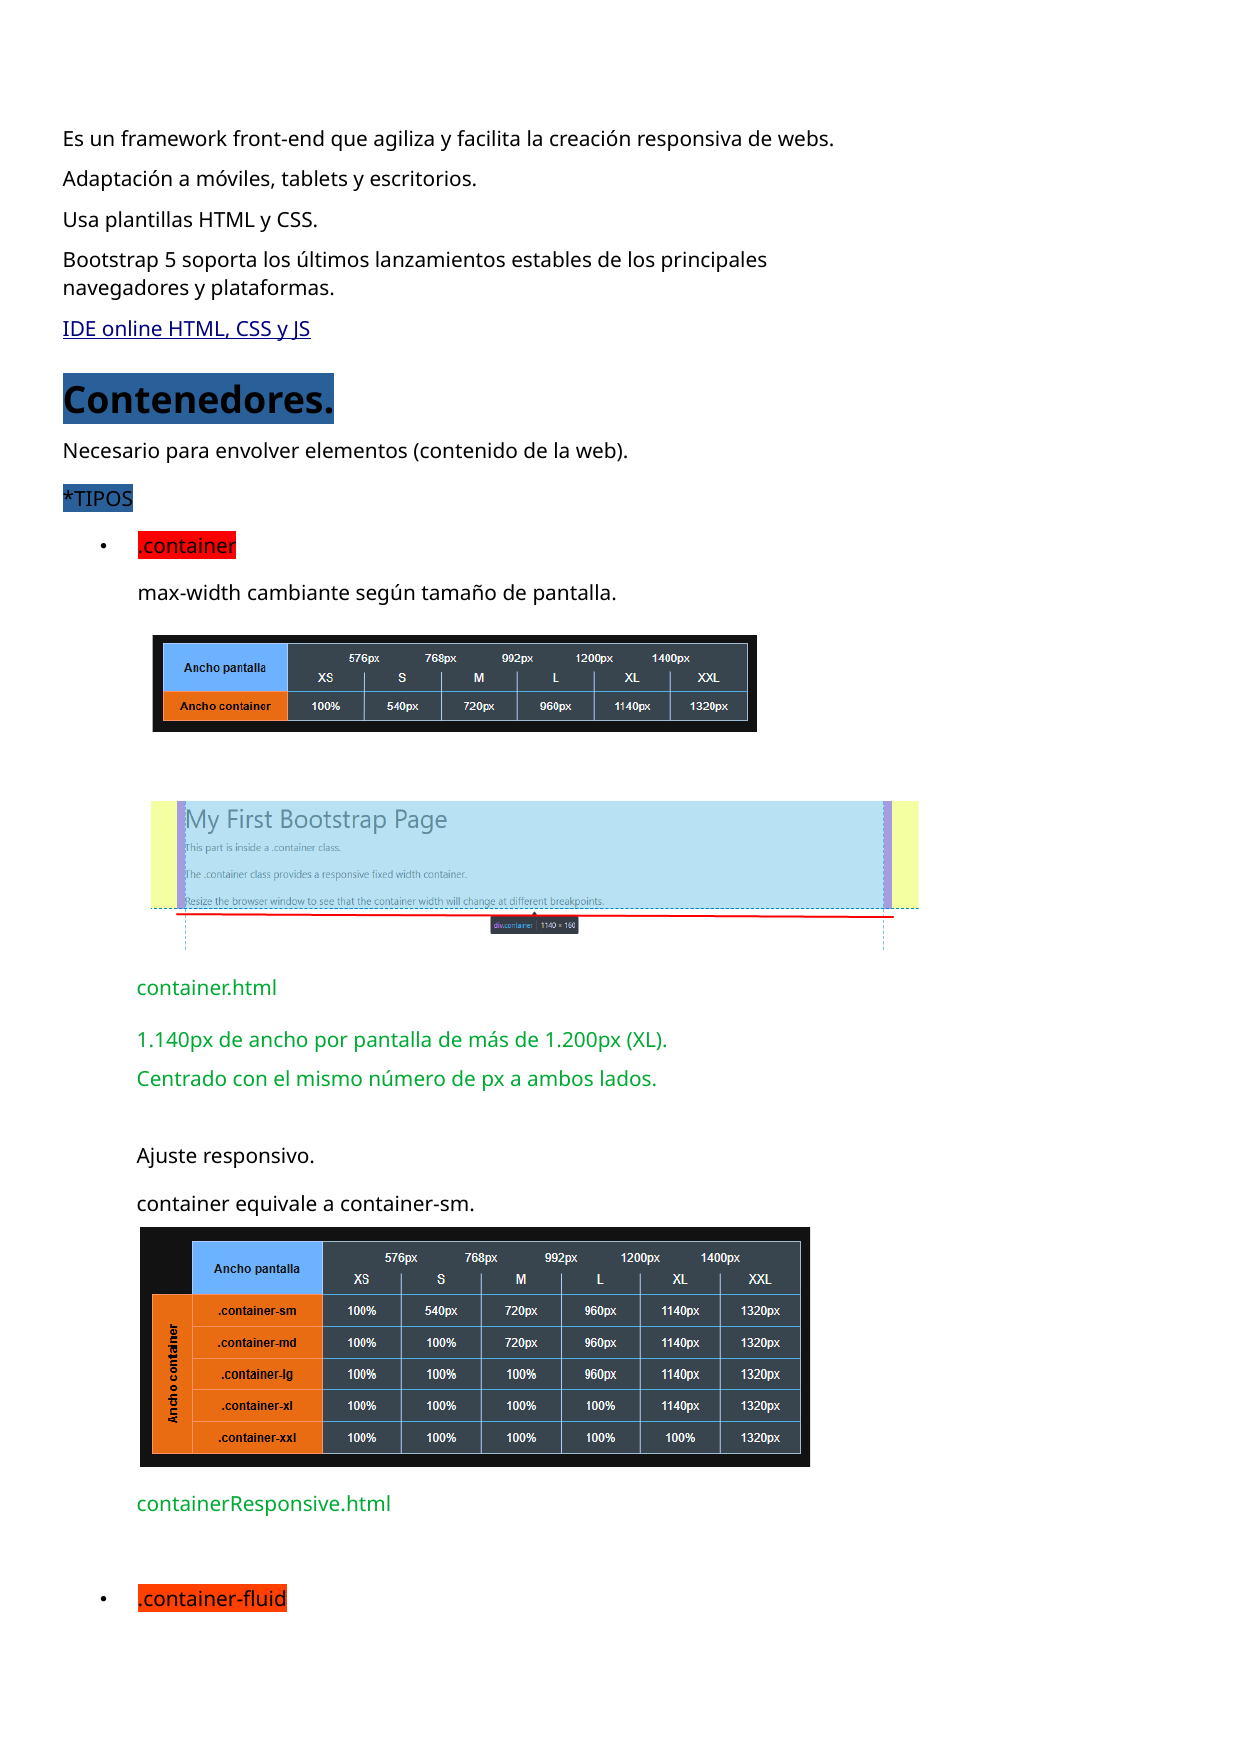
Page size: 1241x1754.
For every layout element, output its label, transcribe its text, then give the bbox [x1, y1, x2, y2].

text *TIPOS [62, 484, 1007, 512]
list .container [100, 531, 1007, 559]
text 1.140px de ancho por pantalla de más de 1.200px (XL). Centrado con el mismo número de px a ambos lados. [62, 1020, 1007, 1093]
list .container-fluid [100, 1584, 1007, 1612]
list max-width cambiante según tamaño de pantalla. [100, 578, 1007, 607]
picture [152, 635, 757, 732]
text Es un framework front-end que agiliza y facilita la creación responsiva de webs. [62, 124, 889, 152]
picture [140, 1227, 811, 1467]
picture [150, 801, 919, 951]
text Necesario para envolver elementos (contenido de la web). [62, 437, 1007, 465]
text containerResponsive.html [62, 1236, 1007, 1518]
text container.html [62, 802, 1007, 1001]
subtitle Contenedores. [62, 373, 1007, 424]
text container equivale a container-sm. [62, 1189, 1007, 1217]
text IDE online HTML, CSS y JS [62, 314, 889, 342]
text Adaptación a móviles, tablets y escritorios. [62, 164, 889, 193]
text Ajuste responsivo. [62, 1142, 1007, 1170]
text Usa plantillas HTML y CSS. [62, 205, 889, 233]
text Bootstrap 5 soporta los últimos lanzamientos estables de los principales navegadores y plataformas. [62, 245, 889, 302]
